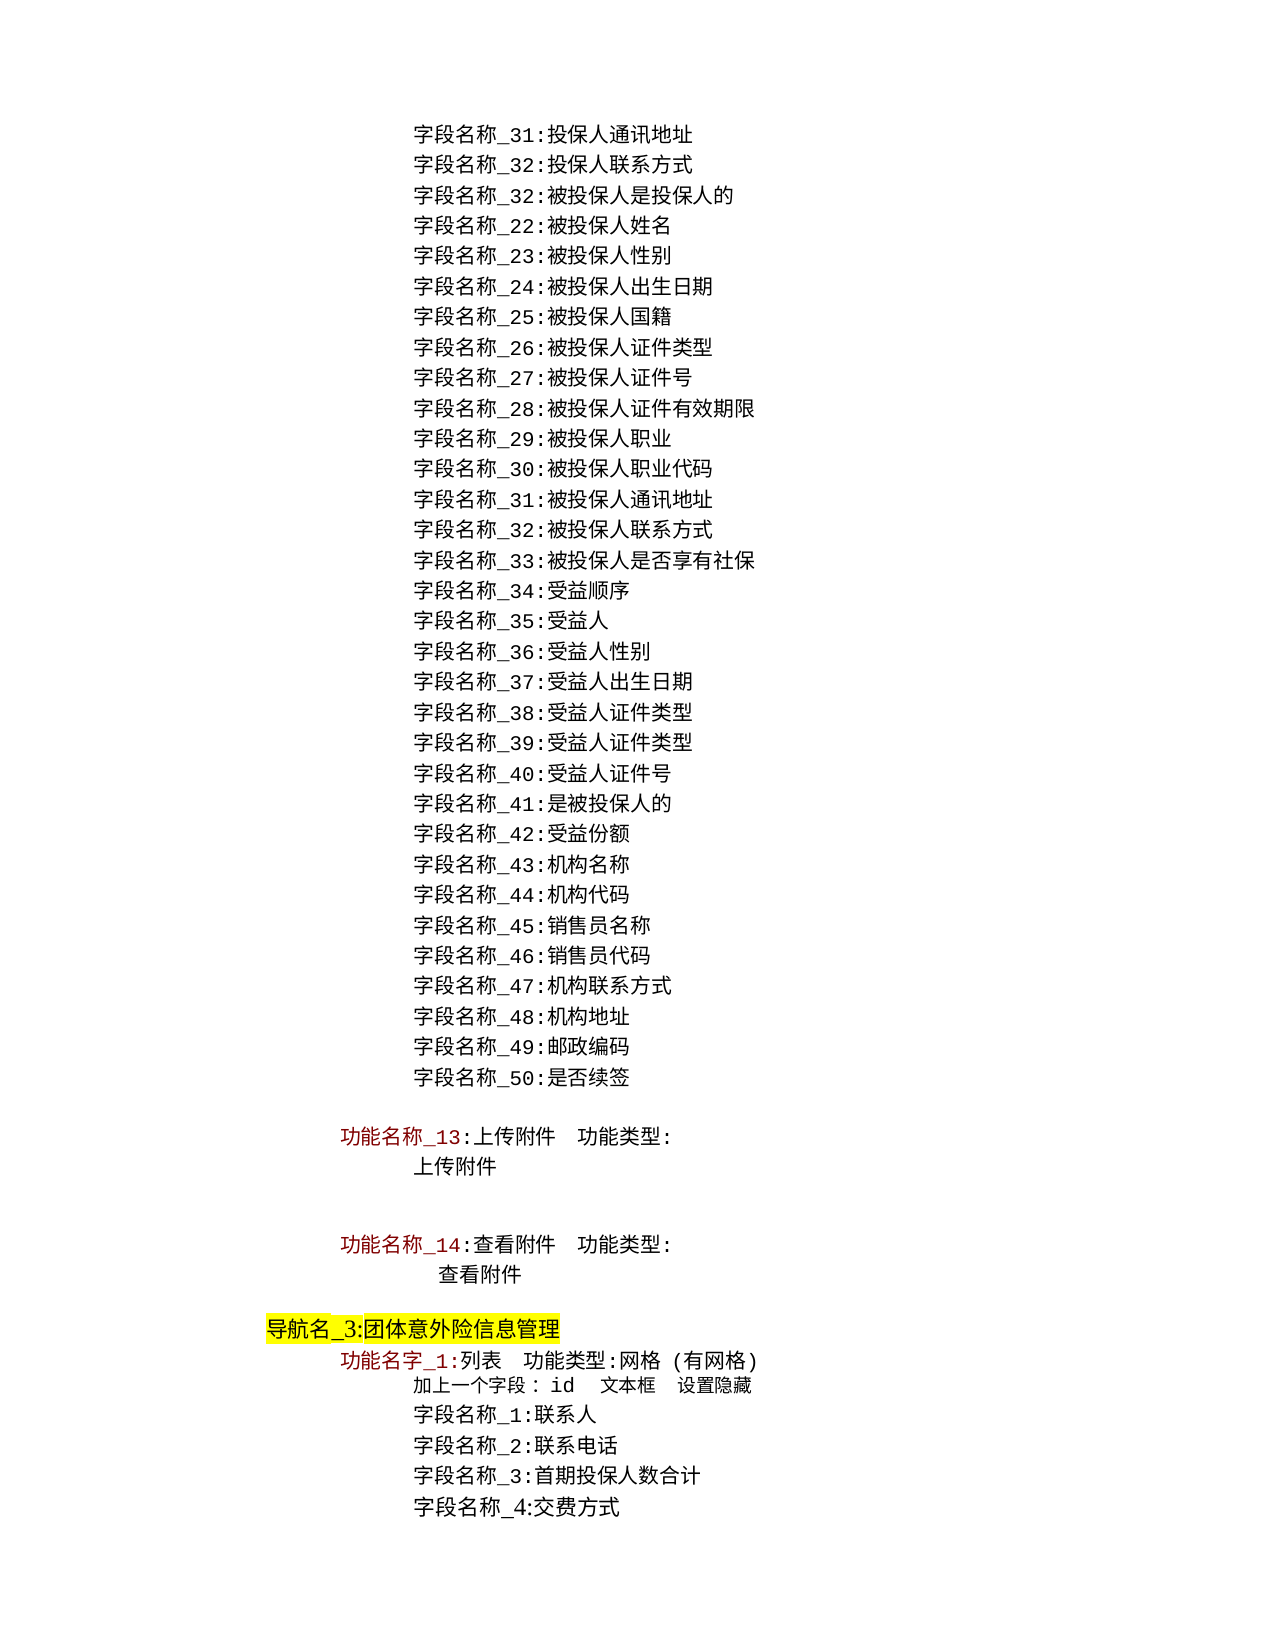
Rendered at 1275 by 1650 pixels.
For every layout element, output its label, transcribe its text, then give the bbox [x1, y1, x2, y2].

text 字段名称_38:受益人证件类型 [118, 696, 1157, 726]
text 字段名称_39:受益人证件类型 [118, 726, 1157, 757]
text 字段名称_46:销售员代码 [118, 939, 1157, 970]
text 功能名称_14:查看附件 功能类型: [118, 1228, 1157, 1258]
text 字段名称_31:被投保人通讯地址 [118, 483, 1157, 513]
text 字段名称_28:被投保人证件有效期限 [118, 392, 1157, 422]
text 功能名称_13:上传附件 功能类型: [118, 1120, 1157, 1150]
text 字段名称_49:邮政编码 [118, 1031, 1157, 1061]
text 字段名称_33:被投保人是否享有社保 [118, 544, 1157, 574]
text 字段名称_37:受益人出生日期 [118, 666, 1157, 696]
text 字段名称_42:受益份额 [118, 818, 1157, 848]
text 字段名称_4:交费方式 [118, 1490, 1157, 1521]
text 字段名称_24:被投保人出生日期 [118, 270, 1157, 301]
text 字段名称_27:被投保人证件号 [118, 361, 1157, 392]
text 字段名称_31:投保人通讯地址 [118, 118, 1157, 148]
text 字段名称_44:机构代码 [118, 878, 1157, 909]
text 字段名称_3:首期投保人数合计 [118, 1459, 1157, 1490]
text 字段名称_29:被投保人职业 [118, 422, 1157, 453]
text 字段名称_32:投保人联系方式 [118, 148, 1157, 179]
text 字段名称_47:机构联系方式 [118, 970, 1157, 1000]
text 字段名称_40:受益人证件号 [118, 757, 1157, 787]
text 字段名称_50:是否续签 [118, 1061, 1157, 1091]
text 字段名称_22:被投保人姓名 [118, 209, 1157, 240]
text 字段名称_32:被投保人是投保人的 [118, 179, 1157, 209]
text 功能名字_1:列表 功能类型:网格 (有网格) [118, 1344, 1157, 1374]
text 字段名称_32:被投保人联系方式 [118, 513, 1157, 544]
text 字段名称_23:被投保人性别 [118, 240, 1157, 270]
text 字段名称_25:被投保人国籍 [118, 301, 1157, 331]
text 字段名称_43:机构名称 [118, 848, 1157, 878]
text 字段名称_2:联系电话 [118, 1429, 1157, 1459]
text 查看附件 [118, 1258, 1157, 1289]
text 加上一个字段 ：id 文本框 设置隐藏 [118, 1374, 1157, 1398]
text 字段名称_30:被投保人职业代码 [118, 453, 1157, 483]
text 字段名称_41:是被投保人的 [118, 787, 1157, 818]
text 字段名称_26:被投保人证件类型 [118, 331, 1157, 361]
text 字段名称_34:受益顺序 [118, 574, 1157, 605]
text 字段名称_36:受益人性别 [118, 635, 1157, 666]
text 导航名_3:团体意外险信息管理 [118, 1312, 1157, 1344]
text 字段名称_1:联系人 [118, 1398, 1157, 1429]
text 字段名称_35:受益人 [118, 605, 1157, 635]
text 字段名称_48:机构地址 [118, 1000, 1157, 1031]
text 上传附件 [118, 1150, 1157, 1181]
text 字段名称_45:销售员名称 [118, 909, 1157, 939]
